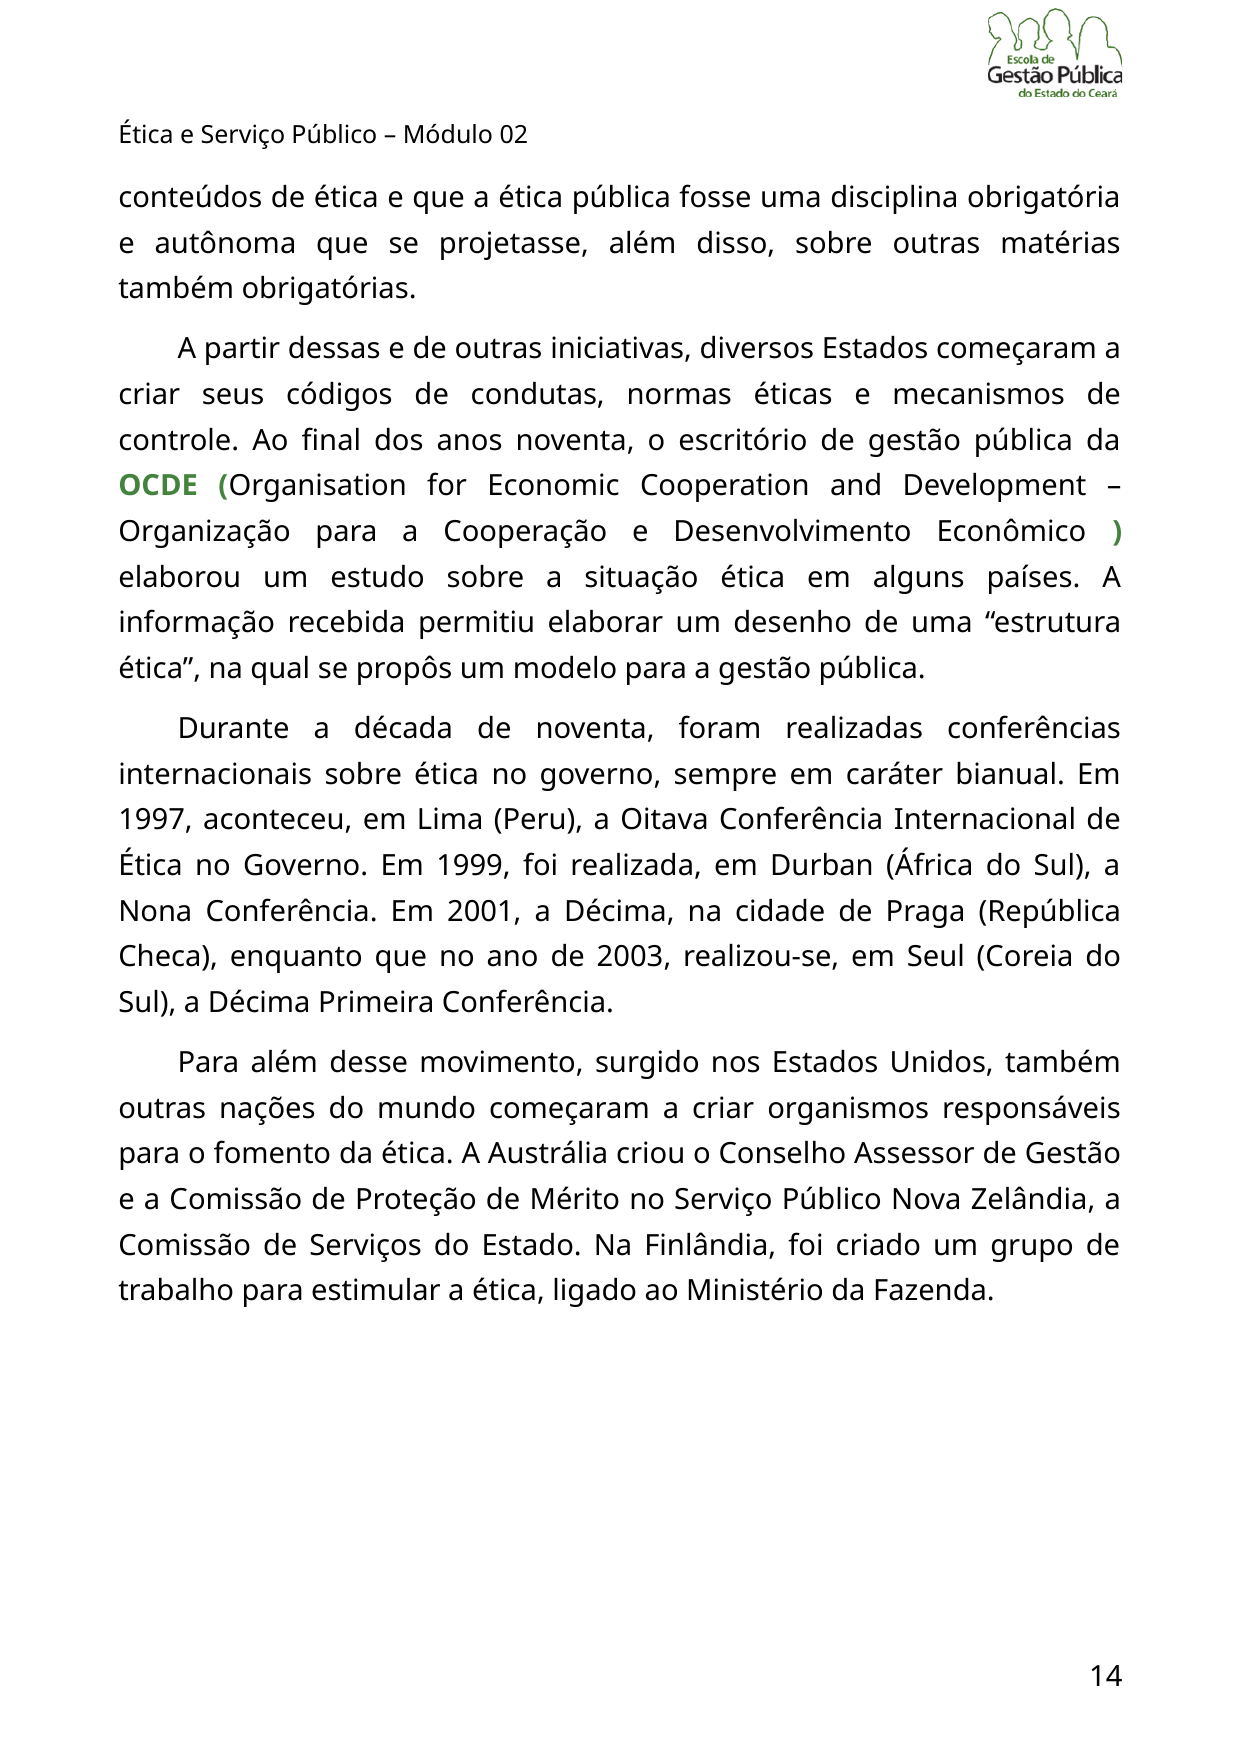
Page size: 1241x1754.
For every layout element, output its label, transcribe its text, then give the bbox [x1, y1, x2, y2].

text conteúdos de ética e que a ética pública fosse uma disciplina obrigatória e autônoma que se projetasse, além disso, sobre outras matérias também obrigatórias. [118, 176, 1122, 307]
picture [118, 8, 1123, 97]
text A partir dessas e de outras iniciativas, diversos Estados começaram a criar seus códigos de condutas, normas éticas e mecanismos de controle. Ao final dos anos noventa, o escritório de gestão pública da OCDE (Organisation for Economic Cooperation and Development – Organização para a Cooperação e Desenvolvimento Econômico ) elaborou um estudo sobre a situação ética em alguns países. A informação recebida permitiu elaborar um desenho de uma “estrutura ética”, na qual se propôs um modelo para a gestão pública. [118, 328, 1122, 687]
text Durante a década de noventa, foram realizadas conferências internacionais sobre ética no governo, sempre em caráter bianual. Em 1997, aconteceu, em Lima (Peru), a Oitava Conferência Internacional de Ética no Governo. Em 1999, foi realizada, em Durban (África do Sul), a Nona Conferência. Em 2001, a Décima, na cidade de Praga (República Checa), enquanto que no ano de 2003, realizou-se, em Seul (Coreia do Sul), a Décima Primeira Conferência. [118, 707, 1122, 1021]
text Para além desse movimento, surgido nos Estados Unidos, também outras nações do mundo começaram a criar organismos responsáveis para o fomento da ética. A Austrália criou o Conselho Assessor de Gestão e a Comissão de Proteção de Mérito no Serviço Público Nova Zelândia, a Comissão de Serviços do Estado. Na Finlândia, foi criado um grupo de trabalho para estimular a ética, ligado ao Ministério da Fazenda. [118, 1041, 1122, 1309]
